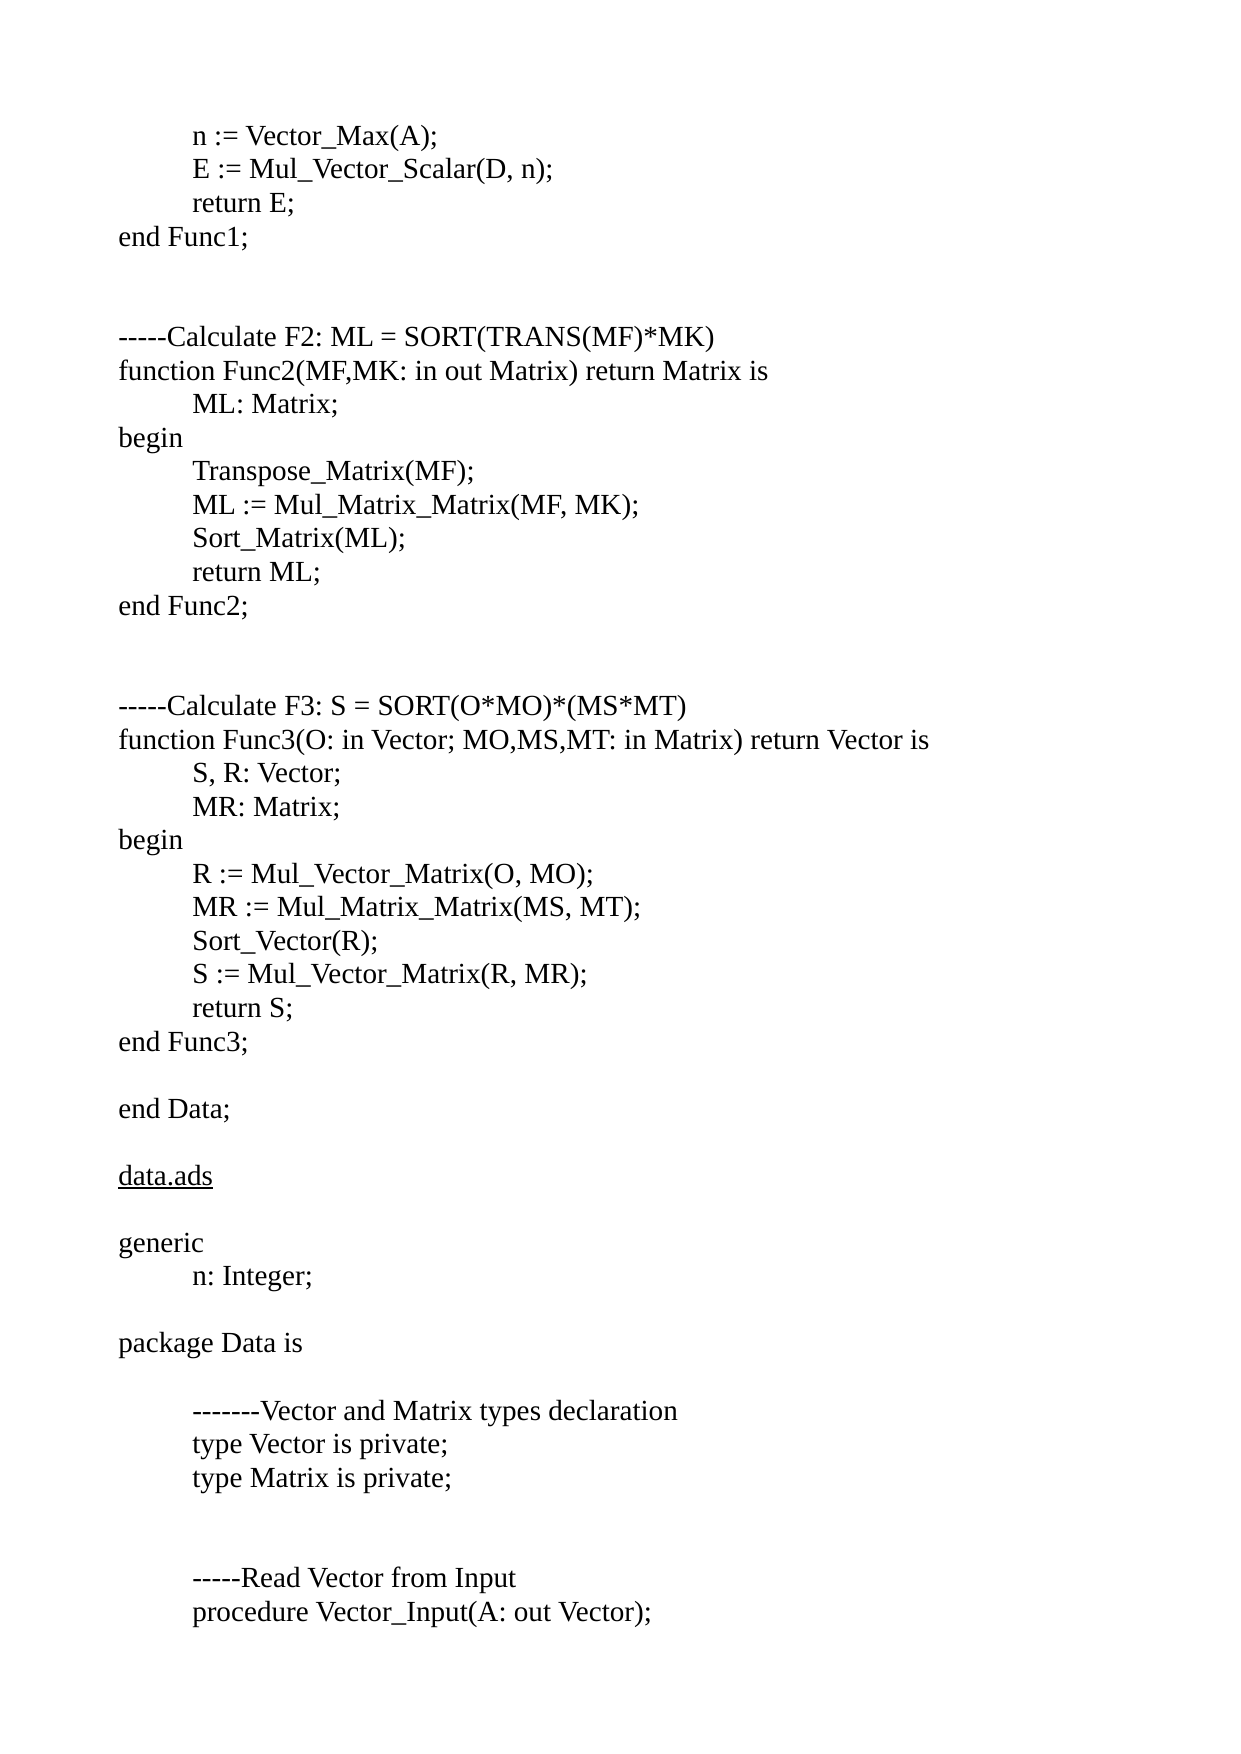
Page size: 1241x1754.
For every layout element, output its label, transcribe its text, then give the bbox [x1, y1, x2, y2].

text package Data is [118, 1326, 1122, 1359]
text end Data; [118, 1091, 1122, 1124]
text ML := Mul_Matrix_Matrix(MF, MK); [118, 487, 1122, 521]
text function Func2(MF,MK: in out Matrix) return Matrix is [118, 353, 1122, 386]
text begin [118, 822, 1122, 856]
text generic [118, 1225, 1122, 1258]
text return E; [118, 185, 1122, 219]
text function Func3(O: in Vector; MO,MS,MT: in Matrix) return Vector is [118, 722, 1122, 755]
text Sort_Vector(R); [118, 923, 1122, 957]
text begin [118, 420, 1122, 453]
text S := Mul_Vector_Matrix(R, MR); [118, 957, 1122, 990]
text -----Read Vector from Input [118, 1560, 1122, 1594]
text S, R: Vector; [118, 755, 1122, 789]
text n := Vector_Max(A); [118, 118, 1122, 152]
text end Func3; [118, 1024, 1122, 1057]
text MR := Mul_Matrix_Matrix(MS, MT); [118, 889, 1122, 923]
text type Vector is private; [118, 1426, 1122, 1460]
text -----Calculate F2: ML = SORT(TRANS(MF)*MK) [118, 319, 1122, 353]
text data.ads [118, 1158, 1122, 1191]
text ML: Matrix; [118, 386, 1122, 420]
text end Func1; [118, 219, 1122, 252]
text procedure Vector_Input(A: out Vector); [118, 1594, 1122, 1627]
text type Matrix is private; [118, 1460, 1122, 1493]
text -------Vector and Matrix types declaration [118, 1393, 1122, 1426]
text -----Calculate F3: S = SORT(O*MO)*(MS*MT) [118, 688, 1122, 722]
text MR: Matrix; [118, 789, 1122, 822]
text n: Integer; [118, 1258, 1122, 1292]
text E := Mul_Vector_Scalar(D, n); [118, 152, 1122, 185]
text Transpose_Matrix(MF); [118, 453, 1122, 487]
text end Func2; [118, 588, 1122, 621]
text R := Mul_Vector_Matrix(O, MO); [118, 856, 1122, 889]
text return S; [118, 990, 1122, 1024]
text Sort_Matrix(ML); [118, 521, 1122, 554]
text return ML; [118, 554, 1122, 588]
